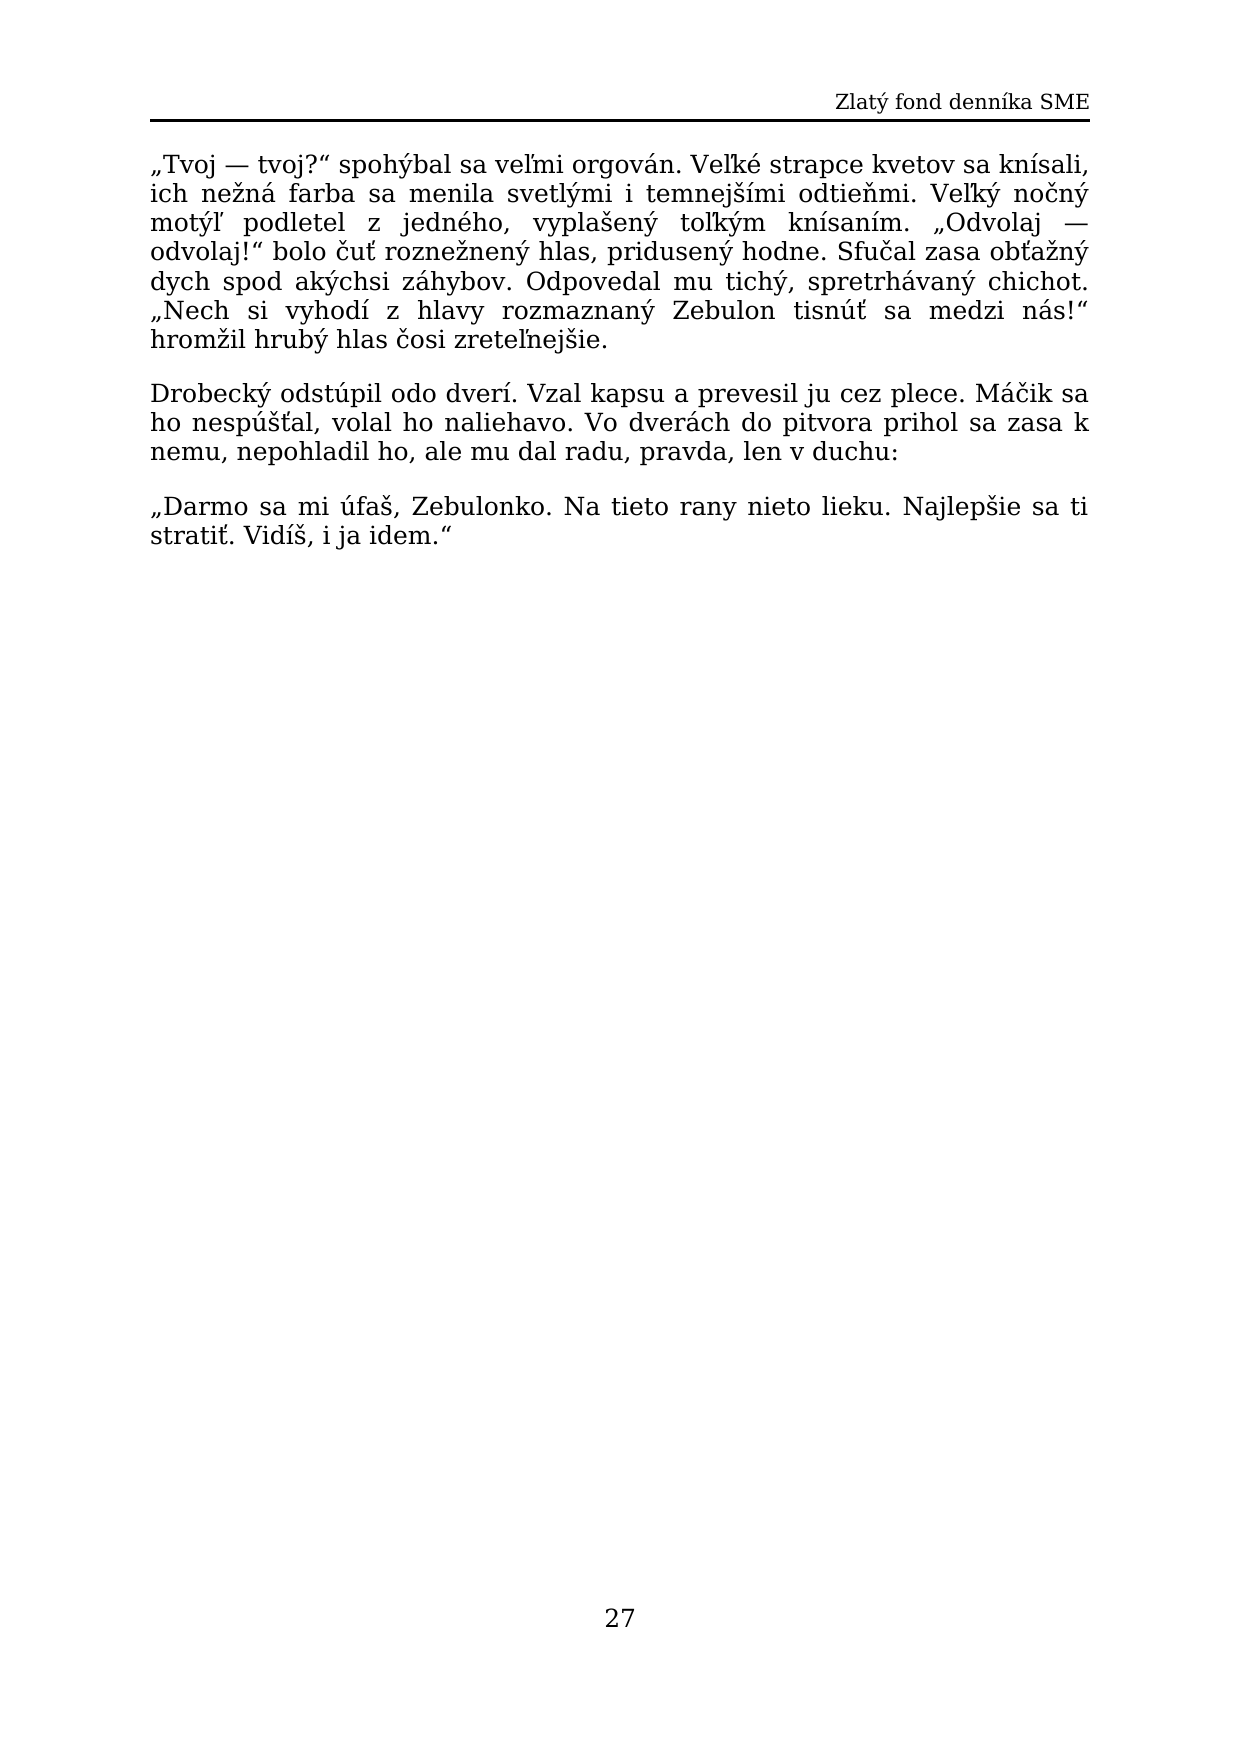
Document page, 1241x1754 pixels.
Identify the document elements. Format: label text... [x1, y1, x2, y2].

text „Tvoj — tvoj?“ spohýbal sa veľmi orgován. Veľké strapce kvetov sa knísali, ich nežná farba sa menila svetlými i temnejšími odtieňmi. Veľký nočný motýľ podletel z jedného, vyplašený toľkým knísaním. „Odvolaj — odvolaj!“ bolo čuť roznežnený hlas, pridusený hodne. Sfučal zasa obťažný dych spod akýchsi záhybov. Odpovedal mu tichý, spretrhávaný chichot. „Nech si vyhodí z hlavy rozmaznaný Zebulon tisnúť sa medzi nás!“ hromžil hrubý hlas čosi zreteľnejšie. [150, 150, 1090, 354]
text Drobecký odstúpil odo dverí. Vzal kapsu a prevesil ju cez plece. Máčik sa ho nespúšťal, volal ho naliehavo. Vo dverách do pitvora prihol sa zasa k nemu, nepohladil ho, ale mu dal radu, pravda, len v duchu: [150, 379, 1090, 467]
text „Darmo sa mi úfaš, Zebulonko. Na tieto rany nieto lieku. Najlepšie sa ti stratiť. Vidíš, i ja idem.“ [150, 492, 1090, 550]
